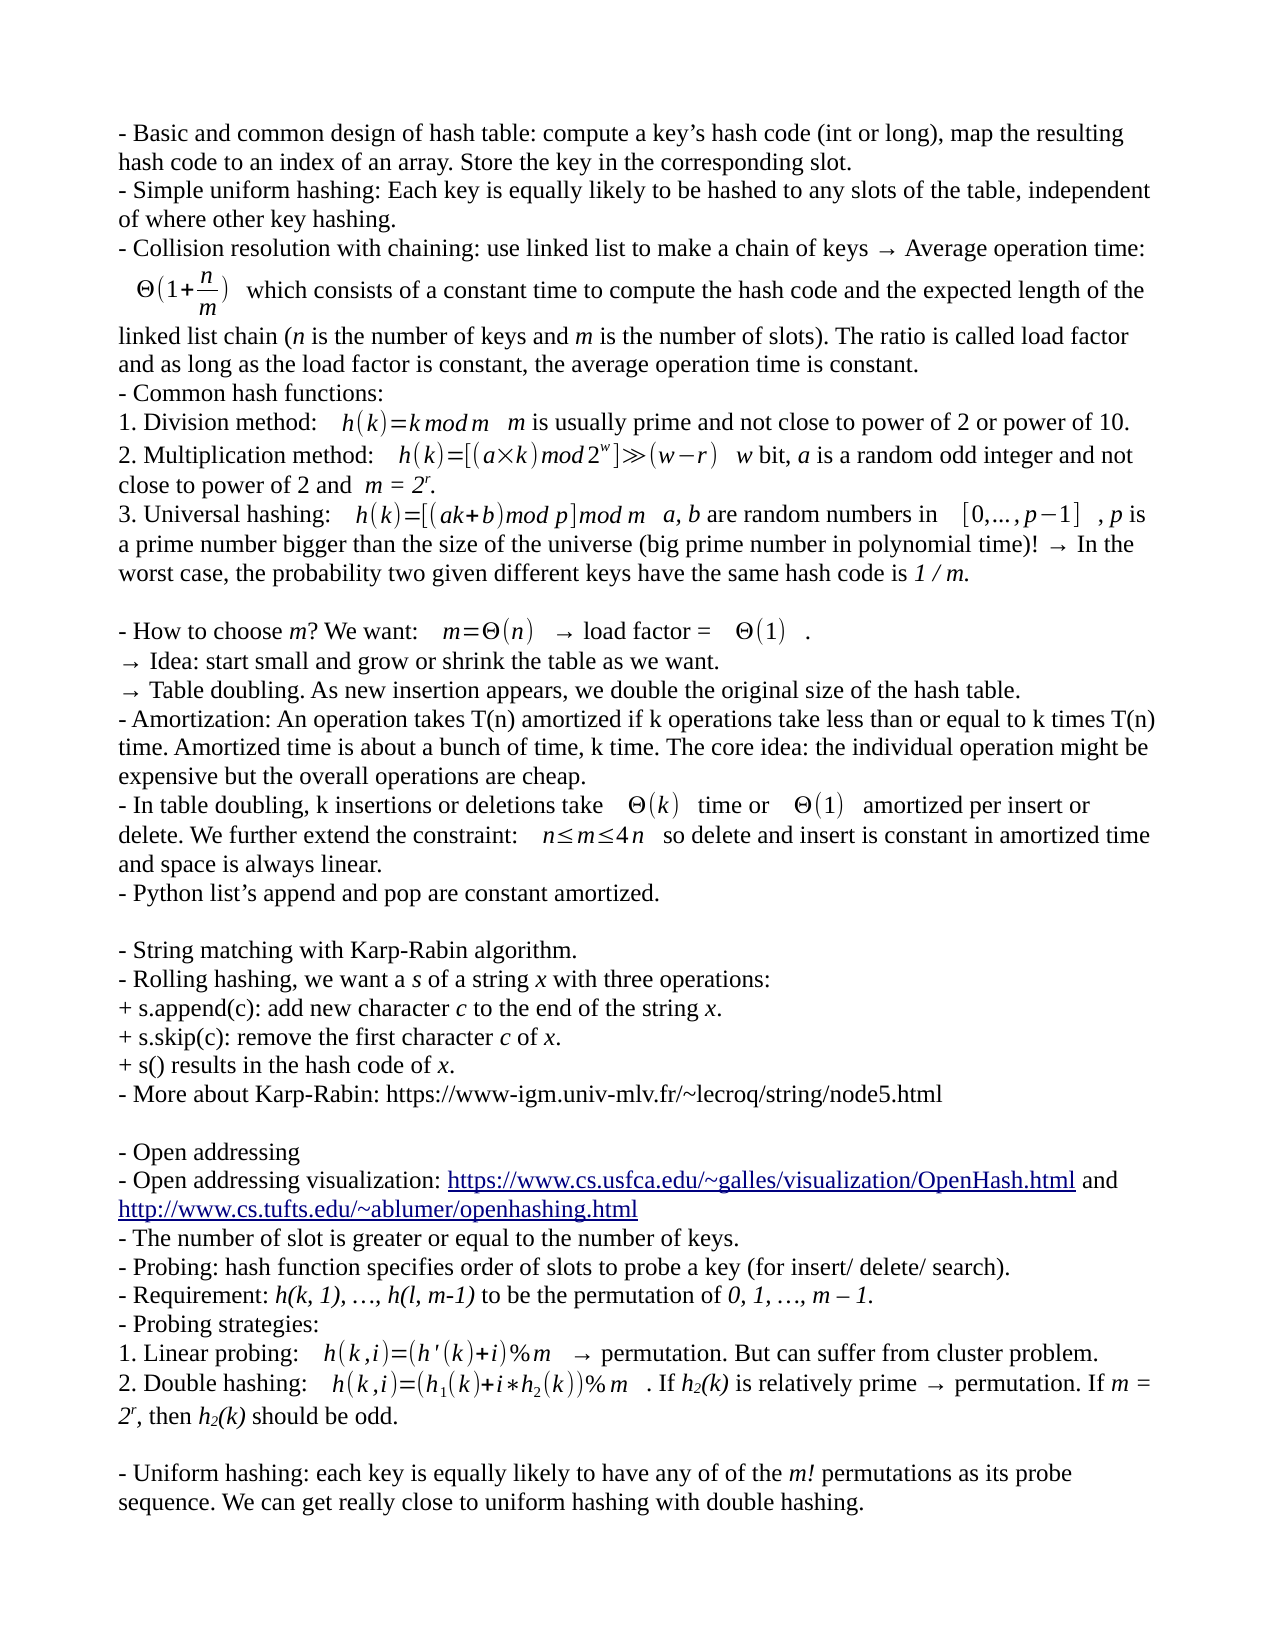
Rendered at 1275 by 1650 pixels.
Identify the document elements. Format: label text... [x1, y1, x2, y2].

text - In table doubling, k insertions or deletions take time or amortized per insert or delete. We further extend the constraint: so delete and insert is constant in amortized time and space is always linear. [118, 790, 1157, 878]
text - Probing: hash function specifies order of slots to probe a key (for insert/ delete/ search). [118, 1252, 1157, 1280]
text - Collision resolution with chaining: use linked list to make a chain of keys → Average operation time: which consists of a constant time to compute the hash code and the expected length of the linked list chain (n is the number of keys and m is the number of slots). The ratio is called load factor and as long as the load factor is constant, the average operation time is constant. [118, 233, 1157, 378]
text - Probing strategies: [118, 1309, 1157, 1338]
text → Idea: start small and grow or shrink the table as we want. [118, 646, 1157, 675]
text - Amortization: An operation takes T(n) amortized if k operations take less than or equal to k times T(n) time. Amortized time is about a bunch of time, k time. The core idea: the individual operation might be expensive but the overall operations are cheap. [118, 704, 1157, 790]
text - The number of slot is greater or equal to the number of keys. [118, 1223, 1157, 1252]
text 1. Division method: m is usually prime and not close to power of 2 or power of 10. [118, 407, 1157, 437]
text 2. Double hashing: . If h2(k) is relatively prime → permutation. If m = 2r, then h2(k) should be odd. [118, 1368, 1157, 1429]
text 1. Linear probing: → permutation. But can suffer from cluster problem. [118, 1338, 1157, 1368]
text + s() results in the hash code of x. [118, 1050, 1157, 1079]
text - How to choose m? We want: → load factor = . [118, 616, 1157, 646]
text - Uniform hashing: each key is equally likely to have any of of the m! permutations as its probe sequence. We can get really close to uniform hashing with double hashing. [118, 1458, 1157, 1516]
text + s.skip(c): remove the first character c of x. [118, 1022, 1157, 1050]
text - Common hash functions: [118, 378, 1157, 407]
text + s.append(c): add new character c to the end of the string x. [118, 993, 1157, 1022]
text - Simple uniform hashing: Each key is equally likely to be hashed to any slots of the table, independent of where other key hashing. [118, 176, 1157, 233]
text - More about Karp-Rabin: https://www-igm.univ-mlv.fr/~lecroq/string/node5.html [118, 1079, 1157, 1108]
text - Open addressing [118, 1137, 1157, 1165]
text - Basic and common design of hash table: compute a key’s hash code (int or long), map the resulting hash code to an index of an array. Store the key in the corresponding slot. [118, 118, 1157, 176]
text - String matching with Karp-Rabin algorithm. [118, 935, 1157, 964]
text 2. Multiplication method: w bit, a is a random odd integer and not close to power of 2 and m = 2r. [118, 437, 1157, 499]
text - Rolling hashing, we want a s of a string x with three operations: [118, 964, 1157, 993]
text - Python list’s append and pop are constant amortized. [118, 878, 1157, 907]
text → Table doubling. As new insertion appears, we double the original size of the hash table. [118, 675, 1157, 704]
text - Requirement: h(k, 1), …, h(l, m-1) to be the permutation of 0, 1, …, m – 1. [118, 1280, 1157, 1309]
text - Open addressing visualization: https://www.cs.usfca.edu/~galles/visualization/OpenHash.html and http://www.cs.tufts.edu/~ablumer/openhashing.html [118, 1165, 1157, 1223]
text 3. Universal hashing: a, b are random numbers in , p is a prime number bigger than the size of the universe (big prime number in polynomial time)! → In the worst case, the probability two given different keys have the same hash code is 1 / m. [118, 499, 1157, 587]
